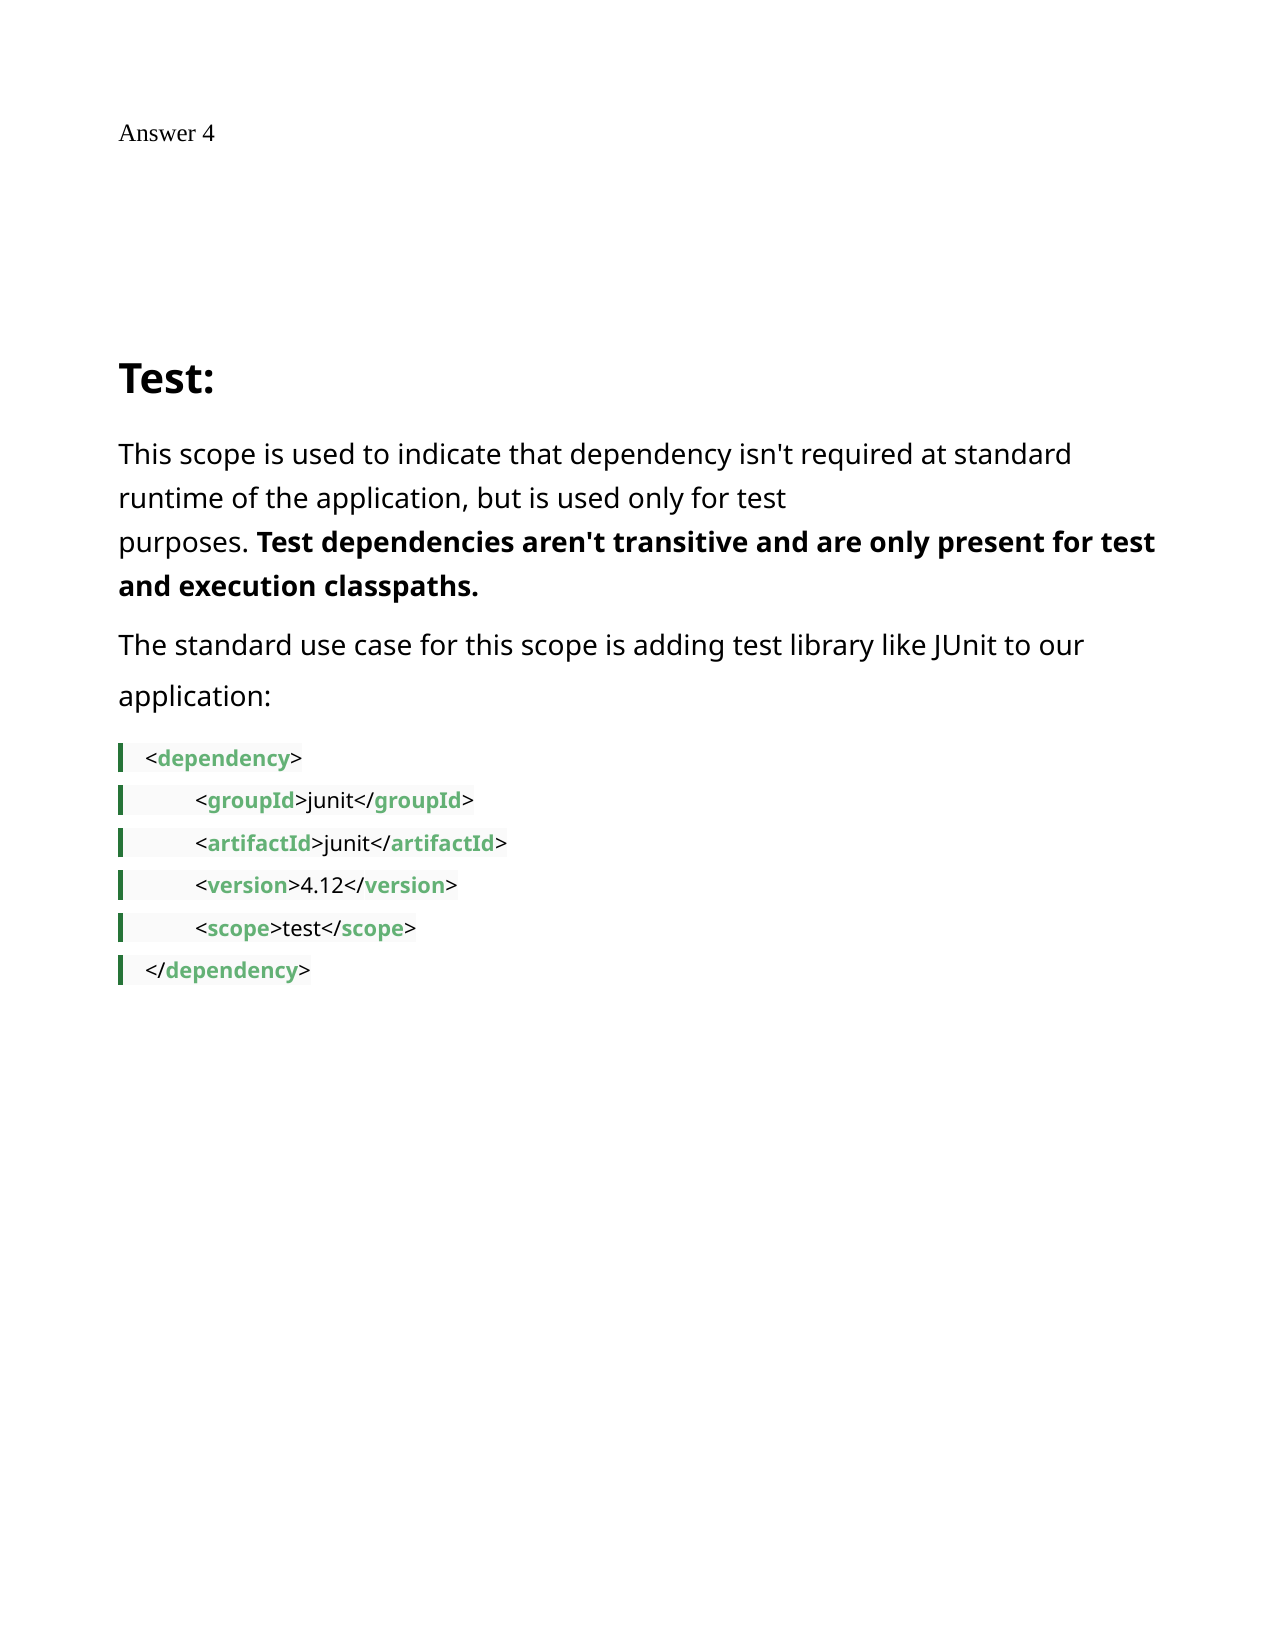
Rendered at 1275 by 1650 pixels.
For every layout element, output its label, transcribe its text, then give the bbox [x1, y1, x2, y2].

text This scope is used to indicate that dependency isn't required at standard runtime of the application, but is used only for test purposes. Test dependencies aren't transitive and are only present for test and execution classpaths. [118, 434, 1157, 605]
text </dependency> [123, 955, 1157, 985]
text <groupId>junit</groupId> [123, 785, 1157, 815]
text The standard use case for this scope is adding test library like JUnit to our application: [118, 625, 1157, 714]
text <artifactId>junit</artifactId> [123, 828, 1157, 857]
text Test: [118, 349, 1157, 406]
text <dependency> [123, 743, 1157, 772]
text <scope>test</scope> [123, 913, 1157, 942]
text <version>4.12</version> [123, 870, 1157, 900]
